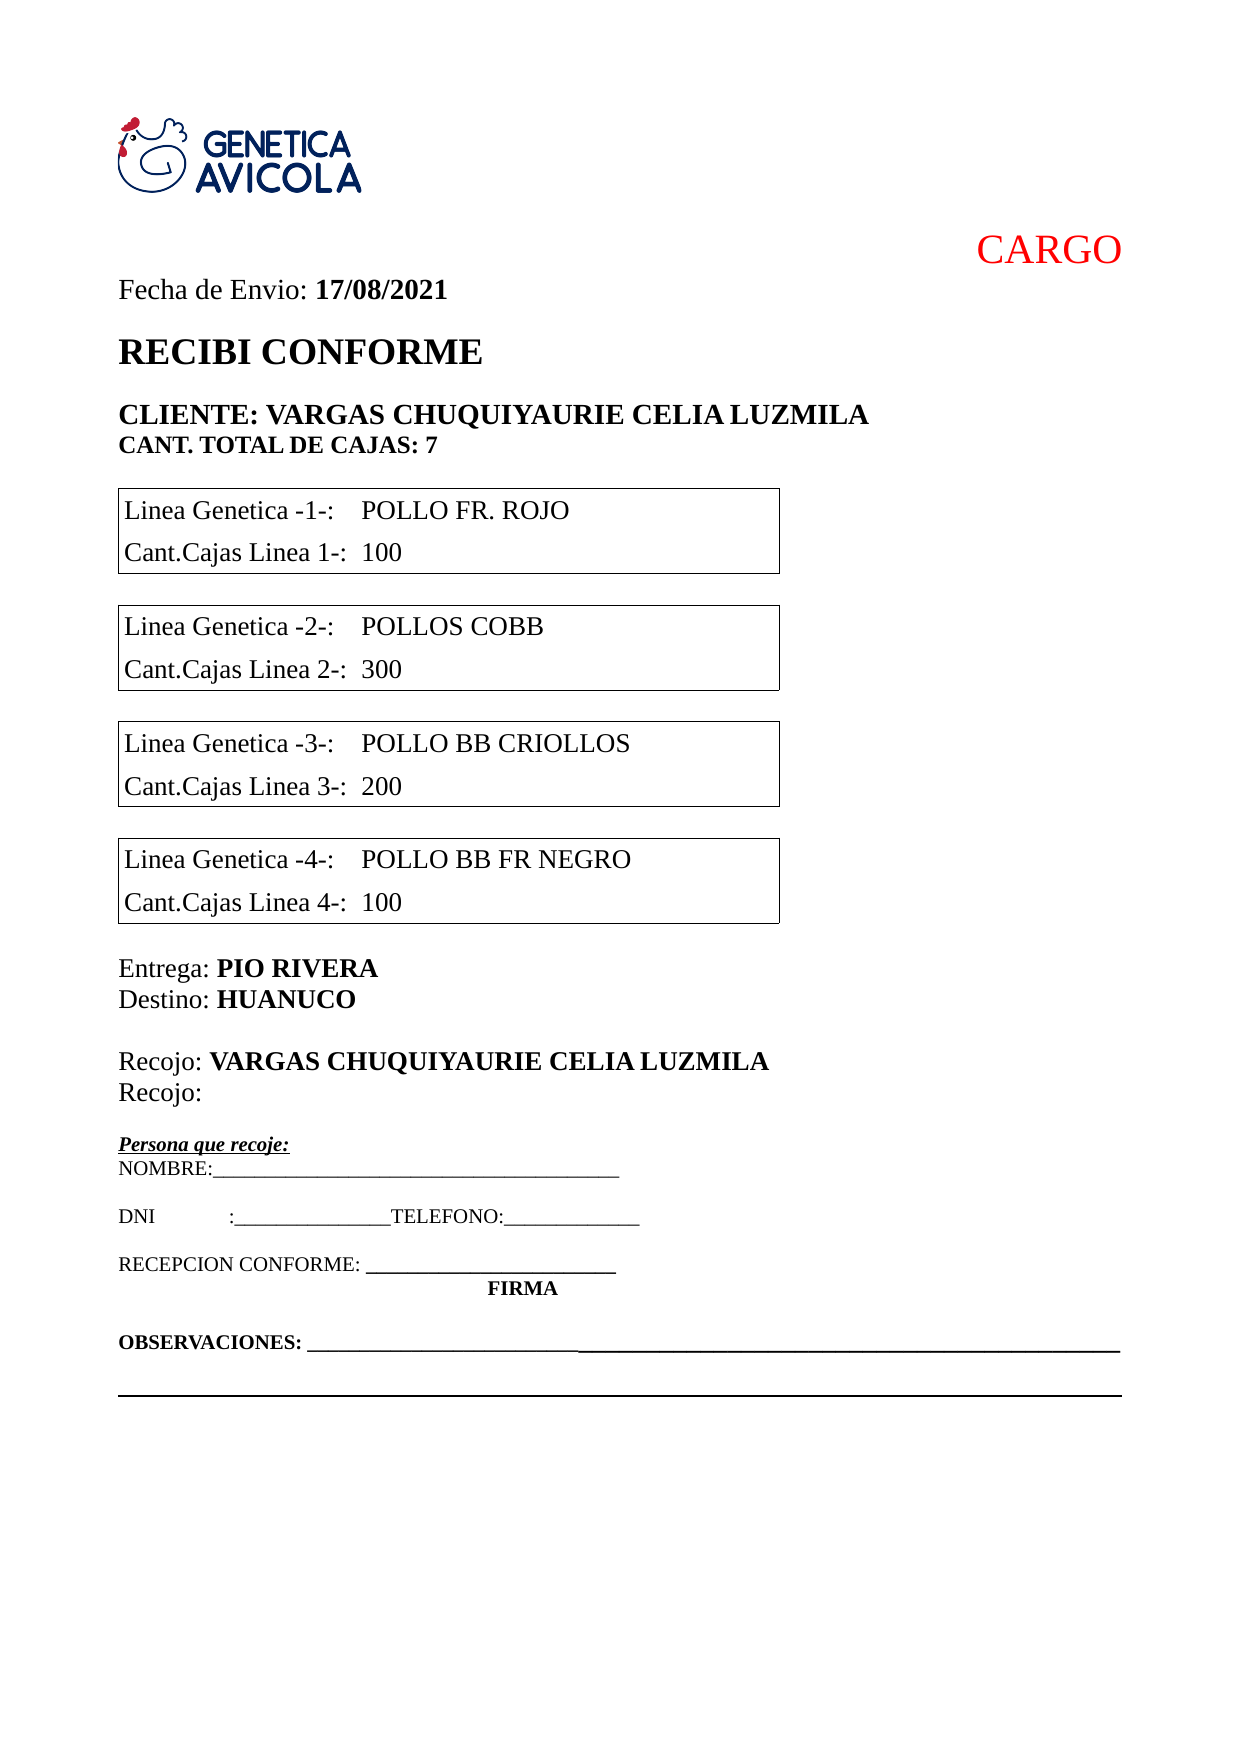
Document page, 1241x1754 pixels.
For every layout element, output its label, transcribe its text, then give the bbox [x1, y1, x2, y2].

table_cell 100 [356, 531, 779, 573]
text Recojo: [118, 1076, 1122, 1108]
table_cell Cant.Cajas Linea 1-: [119, 531, 356, 573]
text CLIENTE: VARGAS CHUQUIYAURIE CELIA LUZMILA [118, 397, 1122, 431]
text Persona que recoje: [118, 1132, 1122, 1156]
table_cell 100 [356, 880, 779, 923]
text Fecha de Envio: 17/08/2021 [118, 272, 1122, 306]
text Recojo: VARGAS CHUQUIYAURIE CELIA LUZMILA [118, 1045, 1122, 1076]
text RECEPCION CONFORME: ________________________ [118, 1252, 1122, 1276]
table_header POLLO FR. ROJO [356, 489, 779, 531]
text RECIBI CONFORME [118, 330, 1122, 373]
text NOMBRE:_______________________________________ [118, 1156, 1122, 1180]
table_cell [356, 574, 779, 604]
table_cell [118, 574, 356, 604]
table_cell Cant.Cajas Linea 2-: [119, 647, 356, 690]
text CARGO [118, 224, 1122, 272]
table_cell [118, 807, 356, 838]
text DNI :_______________TELEFONO:_____________ [118, 1204, 1122, 1228]
table_cell Linea Genetica -4-: [119, 839, 356, 880]
table_cell [356, 691, 779, 721]
table_cell Linea Genetica -2-: [119, 606, 356, 647]
table_cell 200 [356, 764, 779, 806]
table_cell 300 [356, 647, 779, 690]
table_cell Linea Genetica -3-: [119, 722, 356, 764]
table_header Linea Genetica -1-: [119, 489, 356, 531]
text OBSERVACIONES: __________________________________________________________________ [118, 1324, 1122, 1355]
text FIRMA [118, 1276, 1122, 1300]
table_cell [118, 691, 356, 721]
table_cell Cant.Cajas Linea 4-: [119, 880, 356, 923]
text Entrega: PIO RIVERA [118, 952, 1122, 983]
text CANT. TOTAL DE CAJAS: 7 [118, 431, 1122, 459]
table_cell POLLO BB CRIOLLOS [356, 722, 779, 764]
picture [117, 117, 362, 193]
table_cell POLLOS COBB [356, 606, 779, 647]
table_cell [356, 807, 779, 838]
text Destino: HUANUCO [118, 983, 1122, 1014]
table_cell Cant.Cajas Linea 3-: [119, 764, 356, 806]
table_cell POLLO BB FR NEGRO [356, 839, 779, 880]
